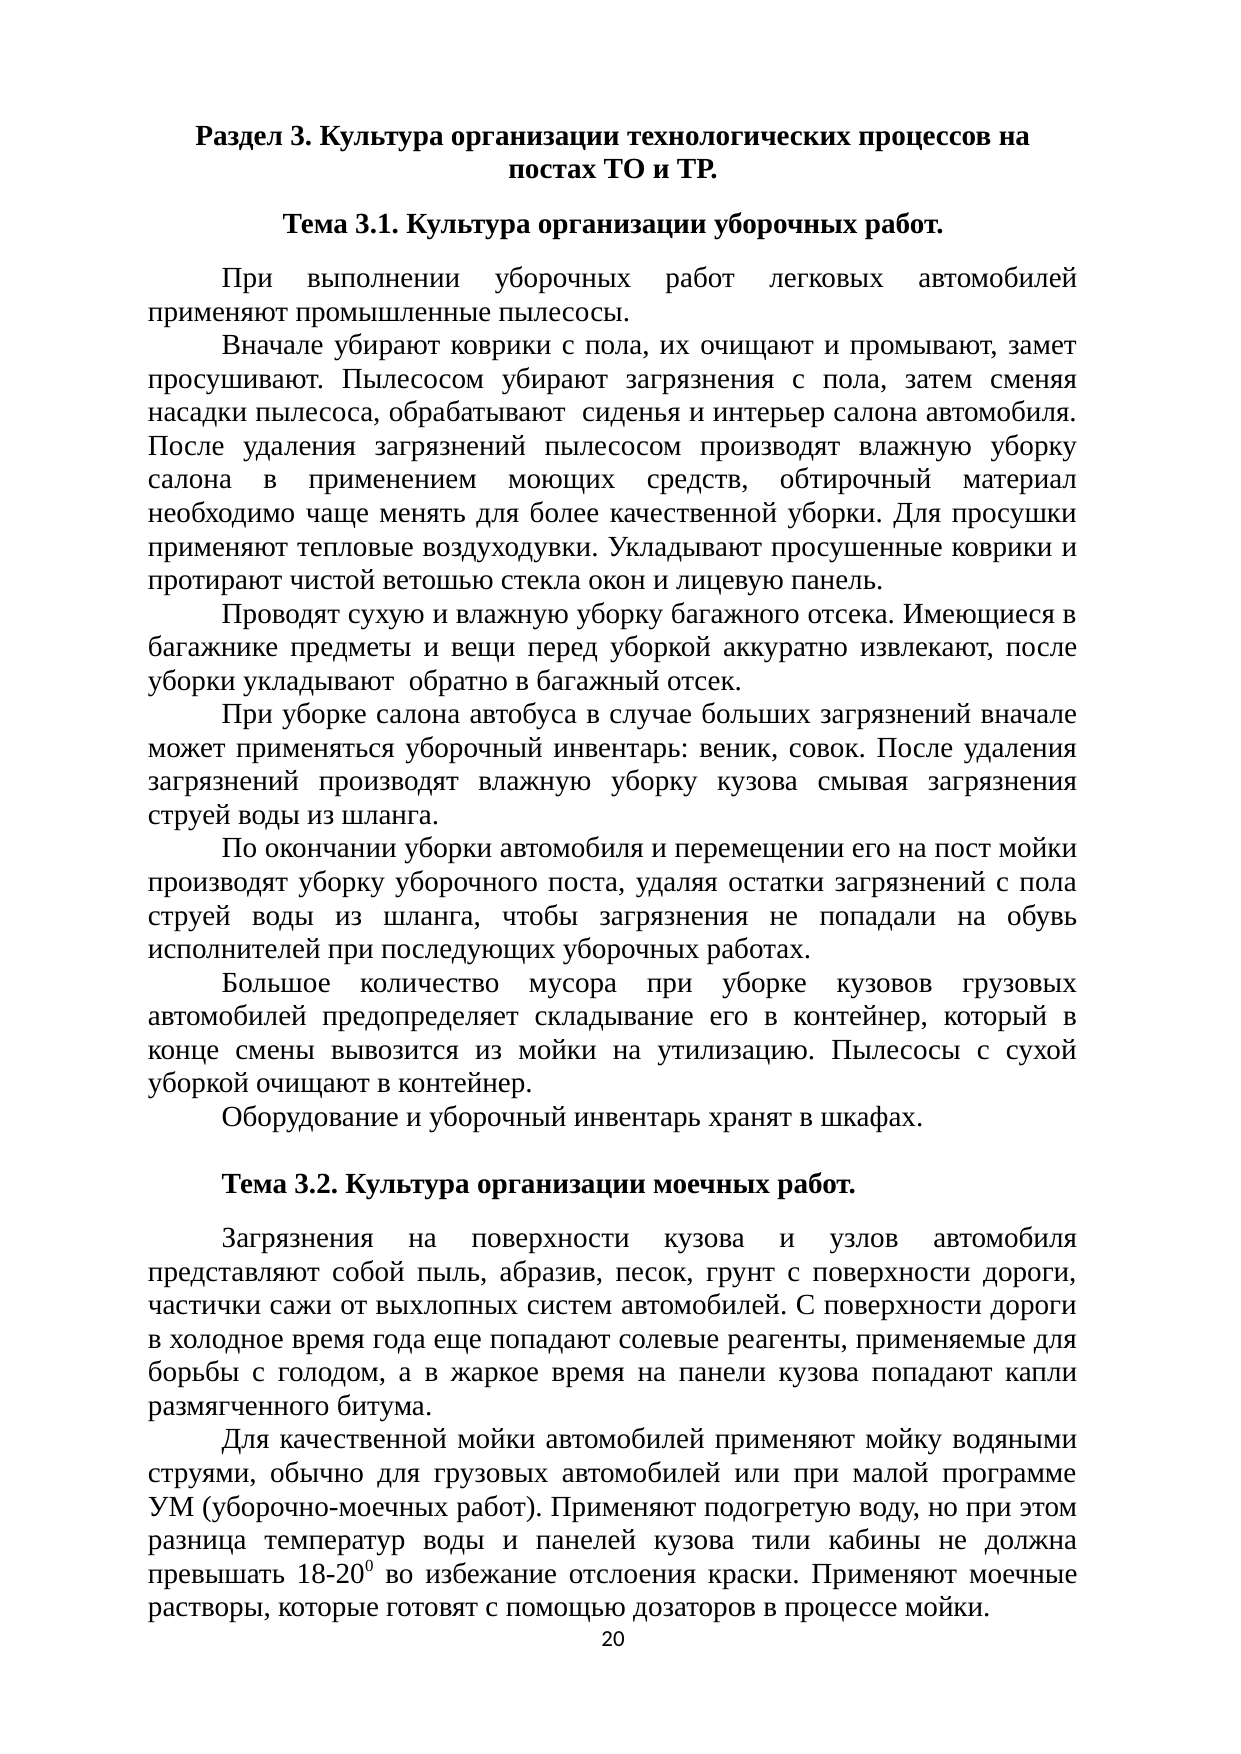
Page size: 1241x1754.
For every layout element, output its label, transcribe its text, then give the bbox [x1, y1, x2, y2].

text Тема 3.2. Культура организации моечных работ. [148, 1166, 1078, 1199]
text По окончании уборки автомобиля и перемещении его на пост мойки производят уборку уборочного поста, удаляя остатки загрязнений с пола струей воды из шланга, чтобы загрязнения не попадали на обувь исполнителей при последующих уборочных работах. [148, 831, 1078, 965]
text Загрязнения на поверхности кузова и узлов автомобиля представляют собой пыль, абразив, песок, грунт с поверхности дороги, частички сажи от выхлопных систем автомобилей. С поверхности дороги в холодное время года еще попадают солевые реагенты, применяемые для борьбы с голодом, а в жаркое время на панели кузова попадают капли размягченного битума. [148, 1220, 1078, 1422]
text Тема 3.1. Культура организации уборочных работ. [148, 206, 1078, 239]
text Для качественной мойки автомобилей применяют мойку водяными струями, обычно для грузовых автомобилей или при малой программе УМ (уборочно-моечных работ). Применяют подогретую воду, но при этом разница температур воды и панелей кузова тили кабины не должна превышать 18-200 во избежание отслоения краски. Применяют моечные растворы, которые готовят с помощью дозаторов в процессе мойки. [148, 1422, 1078, 1623]
text При уборке салона автобуса в случае больших загрязнений вначале может применяться уборочный инвентарь: веник, совок. После удаления загрязнений производят влажную уборку кузова смывая загрязнения струей воды из шланга. [148, 696, 1078, 831]
text Раздел 3. Культура организации технологических процессов на постах ТО и ТР. [148, 118, 1078, 185]
text Проводят сухую и влажную уборку багажного отсека. Имеющиеся в багажнике предметы и вещи перед уборкой аккуратно извлекают, после уборки укладывают обратно в багажный отсек. [148, 596, 1078, 696]
text Большое количество мусора при уборке кузовов грузовых автомобилей предопределяет складывание его в контейнер, который в конце смены вывозится из мойки на утилизацию. Пылесосы с сухой уборкой очищают в контейнер. [148, 965, 1078, 1099]
text Вначале убирают коврики с пола, их очищают и промывают, замет просушивают. Пылесосом убирают загрязнения с пола, затем сменяя насадки пылесоса, обрабатывают сиденья и интерьер салона автомобиля. После удаления загрязнений пылесосом производят влажную уборку салона в применением моющих средств, обтирочный материал необходимо чаще менять для более качественной уборки. Для просушки применяют тепловые воздуходувки. Укладывают просушенные коврики и протирают чистой ветошью стекла окон и лицевую панель. [148, 327, 1078, 596]
text Оборудование и уборочный инвентарь хранят в шкафах. [148, 1099, 1078, 1132]
text При выполнении уборочных работ легковых автомобилей применяют промышленные пылесосы. [148, 260, 1078, 327]
